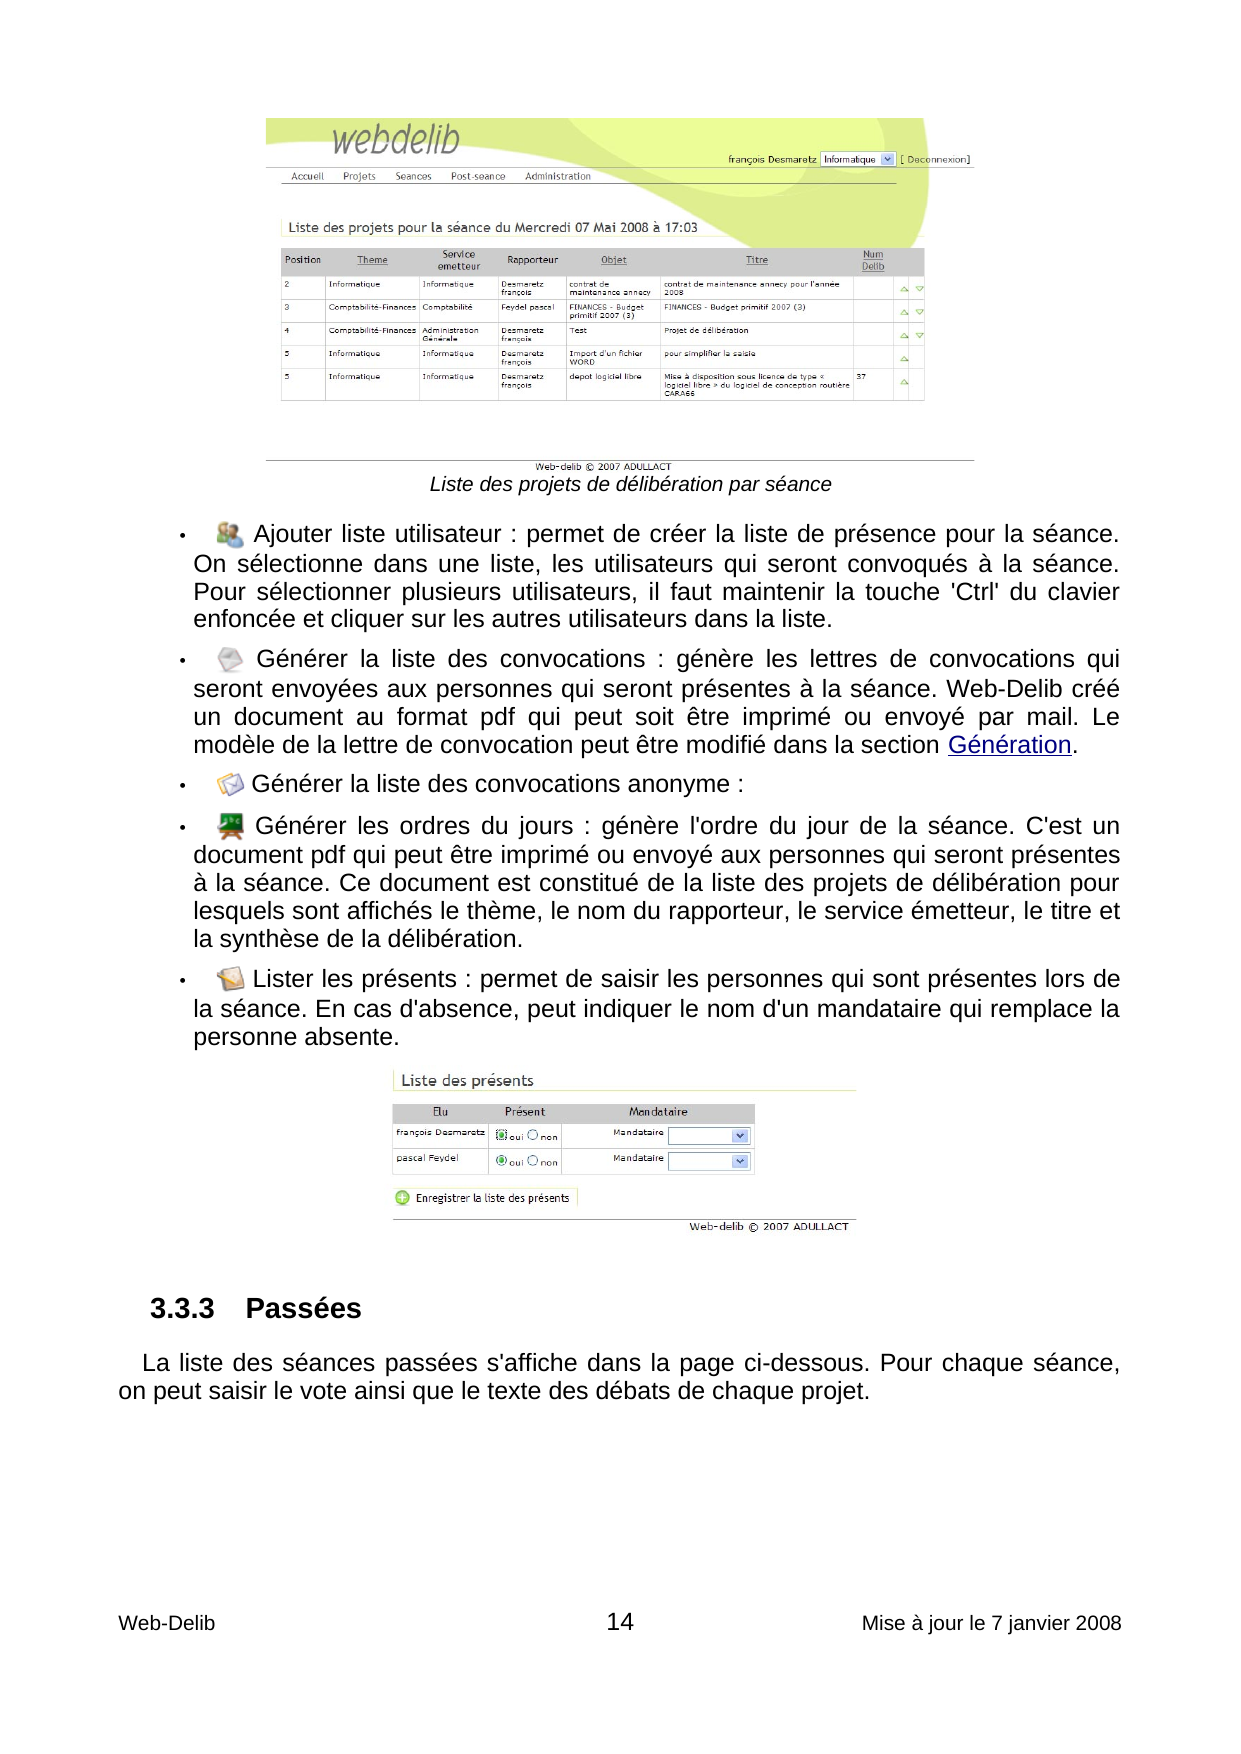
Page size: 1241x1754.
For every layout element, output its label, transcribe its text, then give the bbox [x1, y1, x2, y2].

list Ajouter liste utilisateur : permet de créer la liste de présence pour la séance. On sélectionne dans une liste, les utilisateurs qui seront convoqués à la séance. Pour sélectionner plusieurs utilisateurs, il faut maintenir la touche 'Ctrl' du clavier enfoncée et cliquer sur les autres utilisateurs dans la liste. [156, 520, 1122, 633]
subtitle Passées [118, 1292, 1122, 1324]
picture [216, 966, 245, 994]
picture [216, 646, 245, 674]
list Générer la liste des convocations : génère les lettres de convocations qui seront envoyées aux personnes qui seront présentes à la séance. Web-Delib créé un document au format pdf qui peut soit être imprimé ou envoyé par mail. Le modèle de la lettre de convocation peut être modifié dans la section Génération. [156, 645, 1122, 758]
list Générer les ordres du jours : génère l'ordre du jour de la séance. C'est un document pdf qui peut être imprimé ou envoyé aux personnes qui seront présentes à la séance. Ce document est constitué de la liste des projets de délibération pour lesquels sont affichés le thème, le nom du rapporteur, le service émetteur, le titre et la synthèse de la délibération. [156, 812, 1122, 953]
picture [216, 771, 245, 799]
picture [265, 118, 975, 473]
list Lister les présents : permet de saisir les personnes qui sont présentes lors de la séance. En cas d'absence, peut indiquer le nom d'un mandataire qui remplace la personne absente. [156, 965, 1122, 1051]
picture [383, 1065, 857, 1239]
list Générer la liste des convocations anonyme : [156, 770, 1122, 800]
picture [216, 521, 245, 549]
text Liste des projets de délibération par séance [118, 118, 1122, 496]
picture [216, 812, 245, 841]
text La liste des séances passées s'affiche dans la page ci-dessous. Pour chaque séance, on peut saisir le vote ainsi que le texte des débats de chaque projet. [118, 1348, 1122, 1404]
